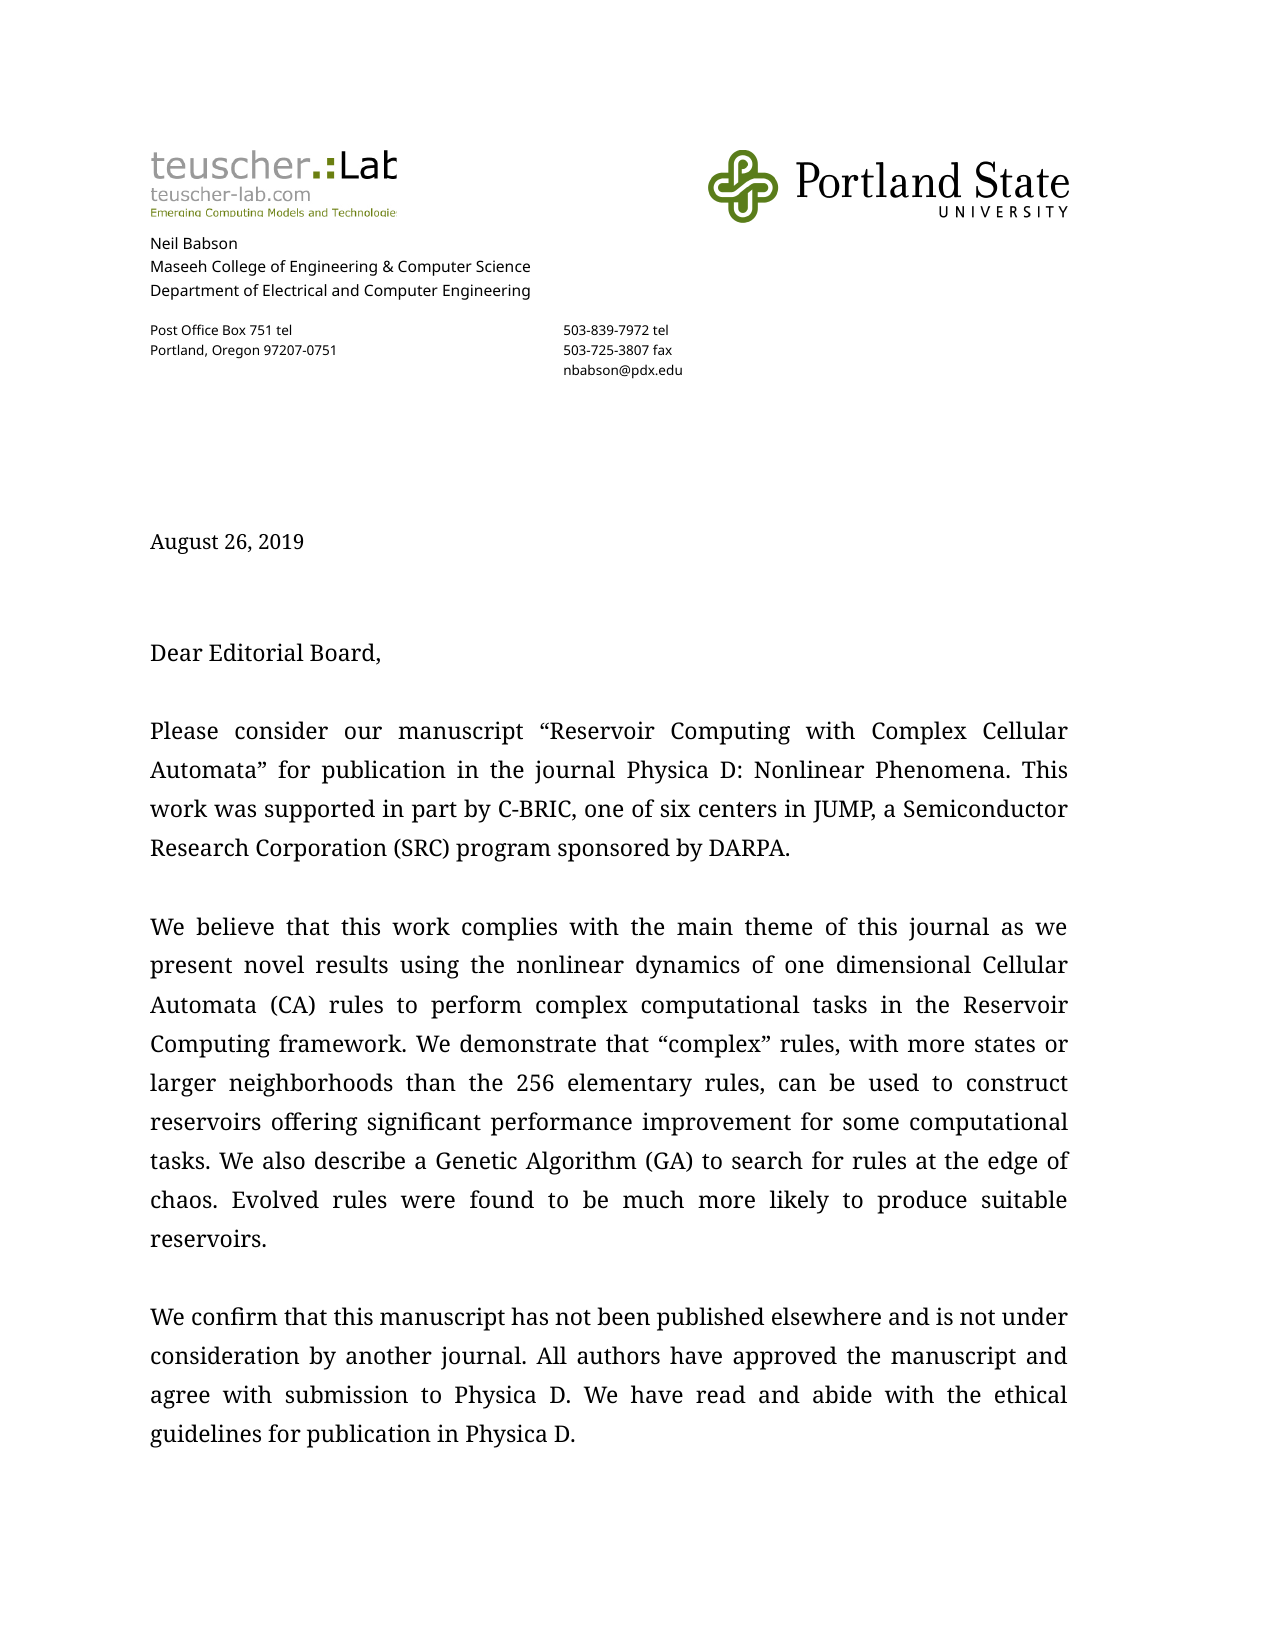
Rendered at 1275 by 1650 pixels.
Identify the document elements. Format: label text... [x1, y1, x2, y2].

picture [707, 150, 1070, 223]
text ­ [150, 150, 1069, 229]
text We confirm that this manuscript has not been published elsewhere and is not under consideration by another journal. All authors have approved the manuscript and agree with submission to Physica D. We have read and abide with the ethical guidelines for publication in Physica D. [150, 1301, 1069, 1449]
text August 26, 2019 [150, 527, 1069, 555]
text We believe that this work complies with the main theme of this journal as we present novel results using the nonlinear dynamics of one dimensional Cellular Automata (CA) rules to perform complex computational tasks in the Reservoir Computing framework. We demonstrate that “complex” rules, with more states or larger neighborhoods than the 256 elementary rules, can be used to construct reservoirs offering significant performance improvement for some computational tasks. We also describe a Genetic Algorithm (GA) to search for rules at the edge of chaos. Evolved rules were found to be much more likely to produce suitable reservoirs. [150, 910, 1069, 1254]
text ­­ [150, 349, 1069, 378]
text Dear Editorial Board, [150, 637, 1069, 668]
text ­ [150, 314, 1069, 342]
text Please consider our manuscript “Reservoir Computing with Complex Cellular Automata” for publication in the journal Physica D: Nonlinear Phenomena. This work was supported in part by C-BRIC, one of six centers in JUMP, a Semiconductor Research Corporation (SRC) program sponsored by DARPA. [150, 715, 1069, 863]
picture [159, 150, 403, 220]
